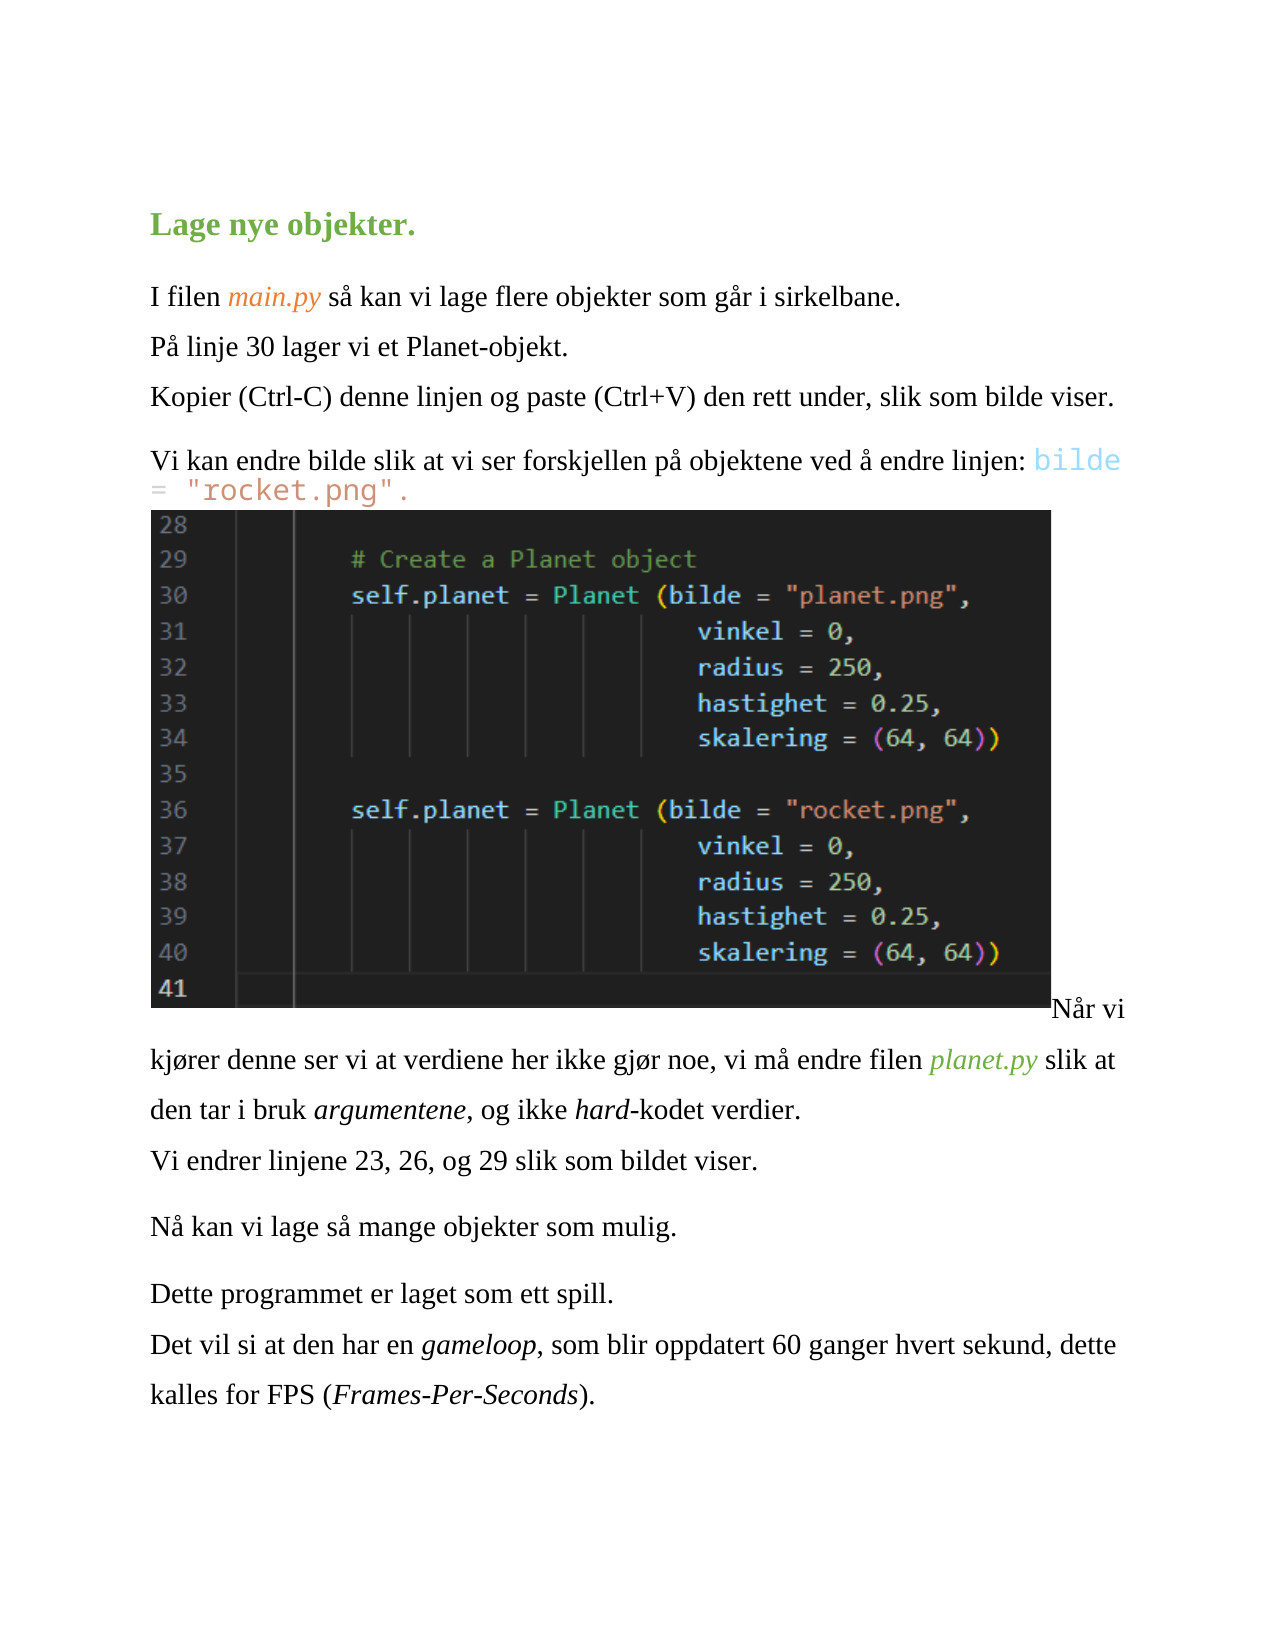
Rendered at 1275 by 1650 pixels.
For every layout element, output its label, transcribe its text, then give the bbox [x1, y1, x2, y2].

picture [151, 510, 1052, 1008]
text Vi kan endre bilde slik at vi ser forskjellen på objektene ved å endre linjen: bilde = "rocket.png". [150, 446, 1125, 506]
text I filen main.py så kan vi lage flere objekter som går i sirkelbane. På linje 30 lager vi et Planet-objekt. Kopier (Ctrl-C) denne linjen og paste (Ctrl+V) den rett under, slik som bilde viser. [150, 279, 1125, 413]
text Nå kan vi lage så mange objekter som mulig. [150, 1209, 1125, 1243]
text Lage nye objekter. [150, 205, 1125, 243]
text Dette programmet er laget som ett spill. Det vil si at den har en gameloop, som blir oppdatert 60 ganger hvert sekund, dette kalles for FPS (Frames-Per-Seconds). [150, 1277, 1125, 1411]
text Når vi kjører denne ser vi at verdiene her ikke gjør noe, vi må endre filen planet.py slik at den tar i bruk argumentene, og ikke hard-kodet verdier. Vi endrer linjene 23, 26, og 29 slik som bildet viser. [150, 992, 1125, 1176]
